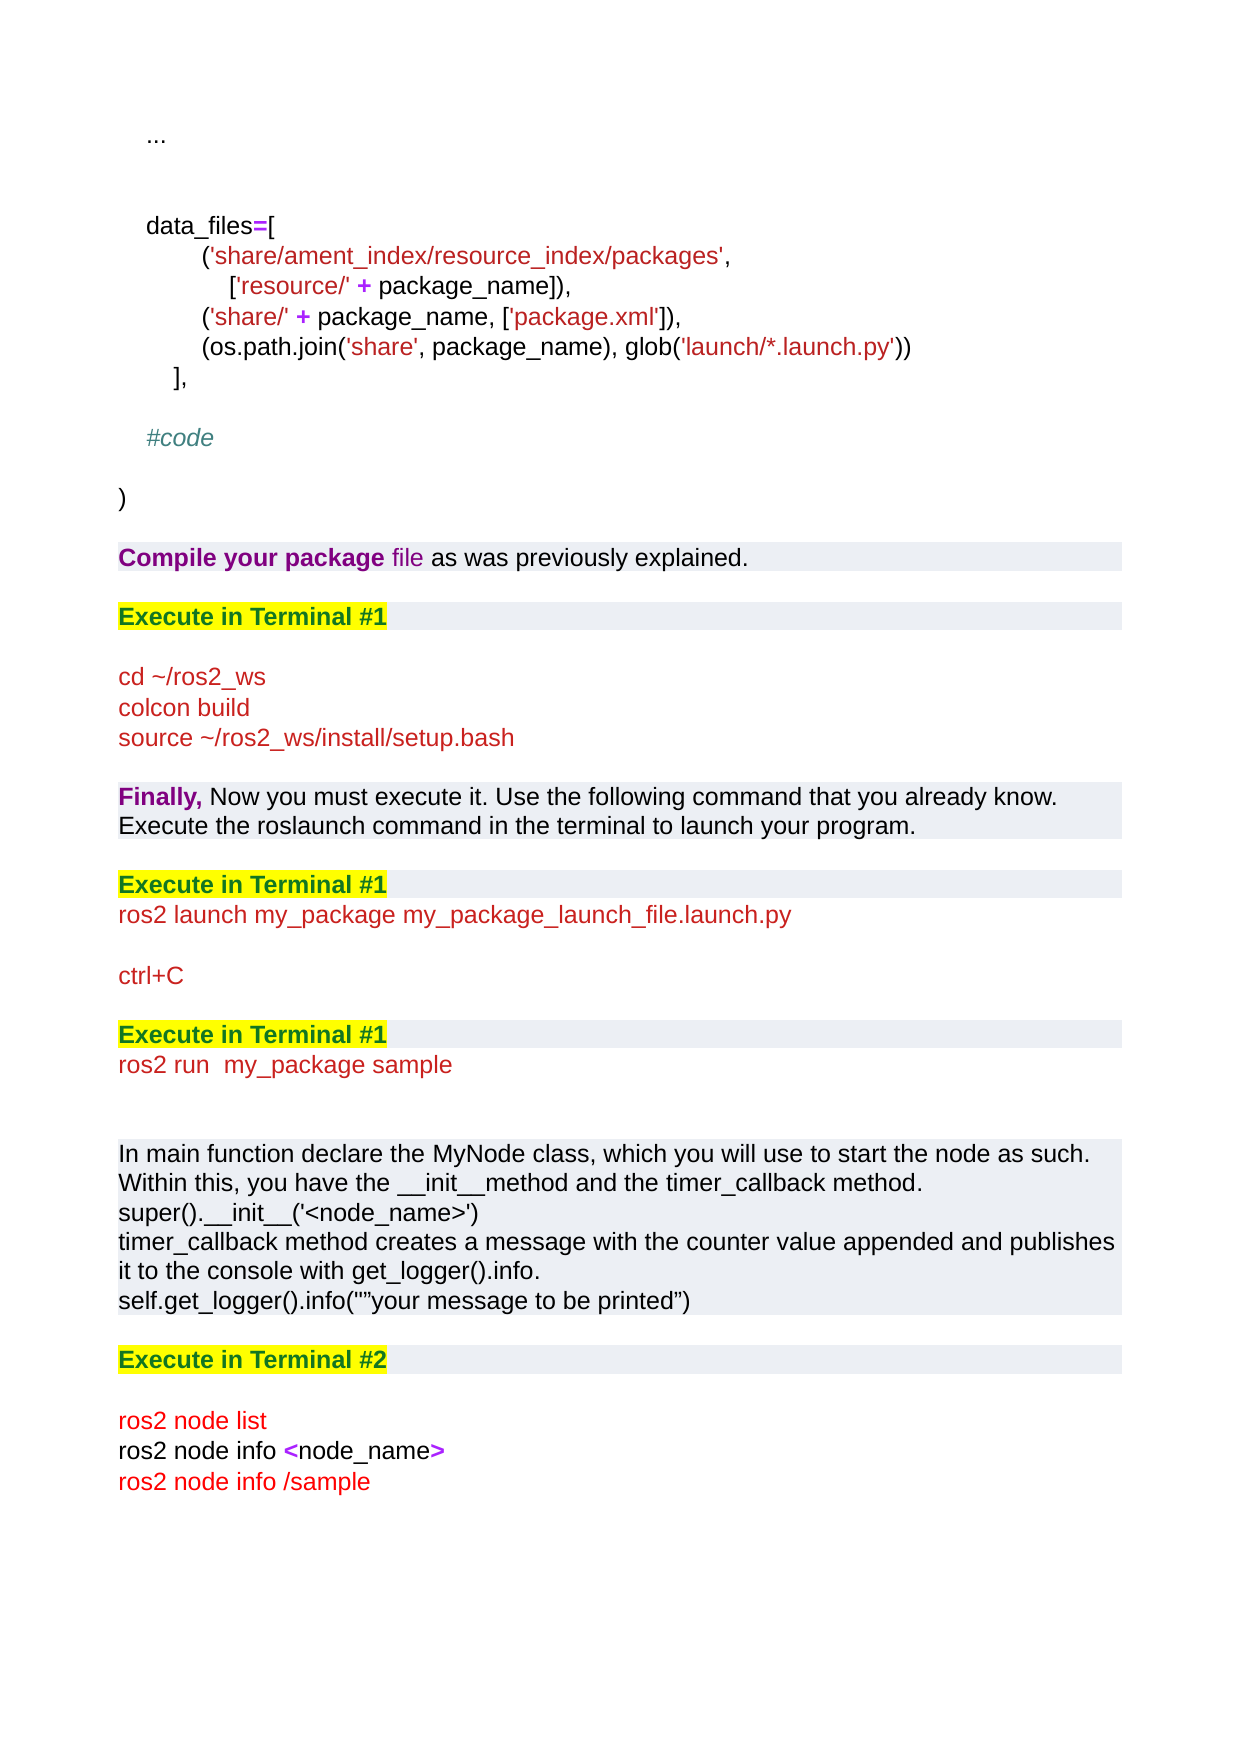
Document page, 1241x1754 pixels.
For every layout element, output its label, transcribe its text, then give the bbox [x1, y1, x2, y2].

text In main function declare the MyNode class, which you will use to start the node as such. Within this, you have the __init__method and the timer_callback method. [118, 1139, 1122, 1197]
text #code [118, 421, 1122, 452]
text Execute in Terminal #1 [118, 870, 1122, 898]
text Execute in Terminal #2 [118, 1345, 1122, 1374]
text (os.path.join('share', package_name), glob('launch/*.launch.py')) [118, 330, 1122, 361]
text ros2 node list [118, 1404, 1122, 1435]
text ros2 node info <node_name> [118, 1435, 1122, 1465]
text super().__init__('<node_name>') [118, 1197, 1122, 1227]
text ('share/' + package_name, ['package.xml']), [118, 300, 1122, 330]
text ], [118, 361, 1122, 391]
text ('share/ament_index/resource_index/packages', [118, 239, 1122, 270]
text Compile your package file as was previously explained. [118, 542, 1122, 571]
text ['resource/' + package_name]), [118, 270, 1122, 300]
text timer_callback method creates a message with the counter value appended and publishes it to the console with get_logger().info. [118, 1227, 1122, 1285]
text ... [118, 118, 1122, 148]
text source ~/ros2_ws/install/setup.bash [118, 721, 1122, 752]
text Execute in Terminal #1 [118, 1020, 1122, 1048]
text Finally, Now you must execute it. Use the following command that you already know. Execute the roslaunch command in the terminal to launch your program. [118, 782, 1122, 839]
text ros2 node info /sample [118, 1465, 1122, 1495]
text ctrl+C [118, 959, 1122, 989]
text data_files=[ [118, 209, 1122, 239]
text ros2 run my_package sample [118, 1048, 1122, 1079]
text ) [118, 482, 1122, 512]
text self.get_logger().info("”your message to be printed”) [118, 1285, 1122, 1315]
text colcon build [118, 691, 1122, 721]
text cd ~/ros2_ws [118, 661, 1122, 691]
text ros2 launch my_package my_package_launch_file.launch.py [118, 898, 1122, 929]
text Execute in Terminal #1 [118, 602, 1122, 630]
